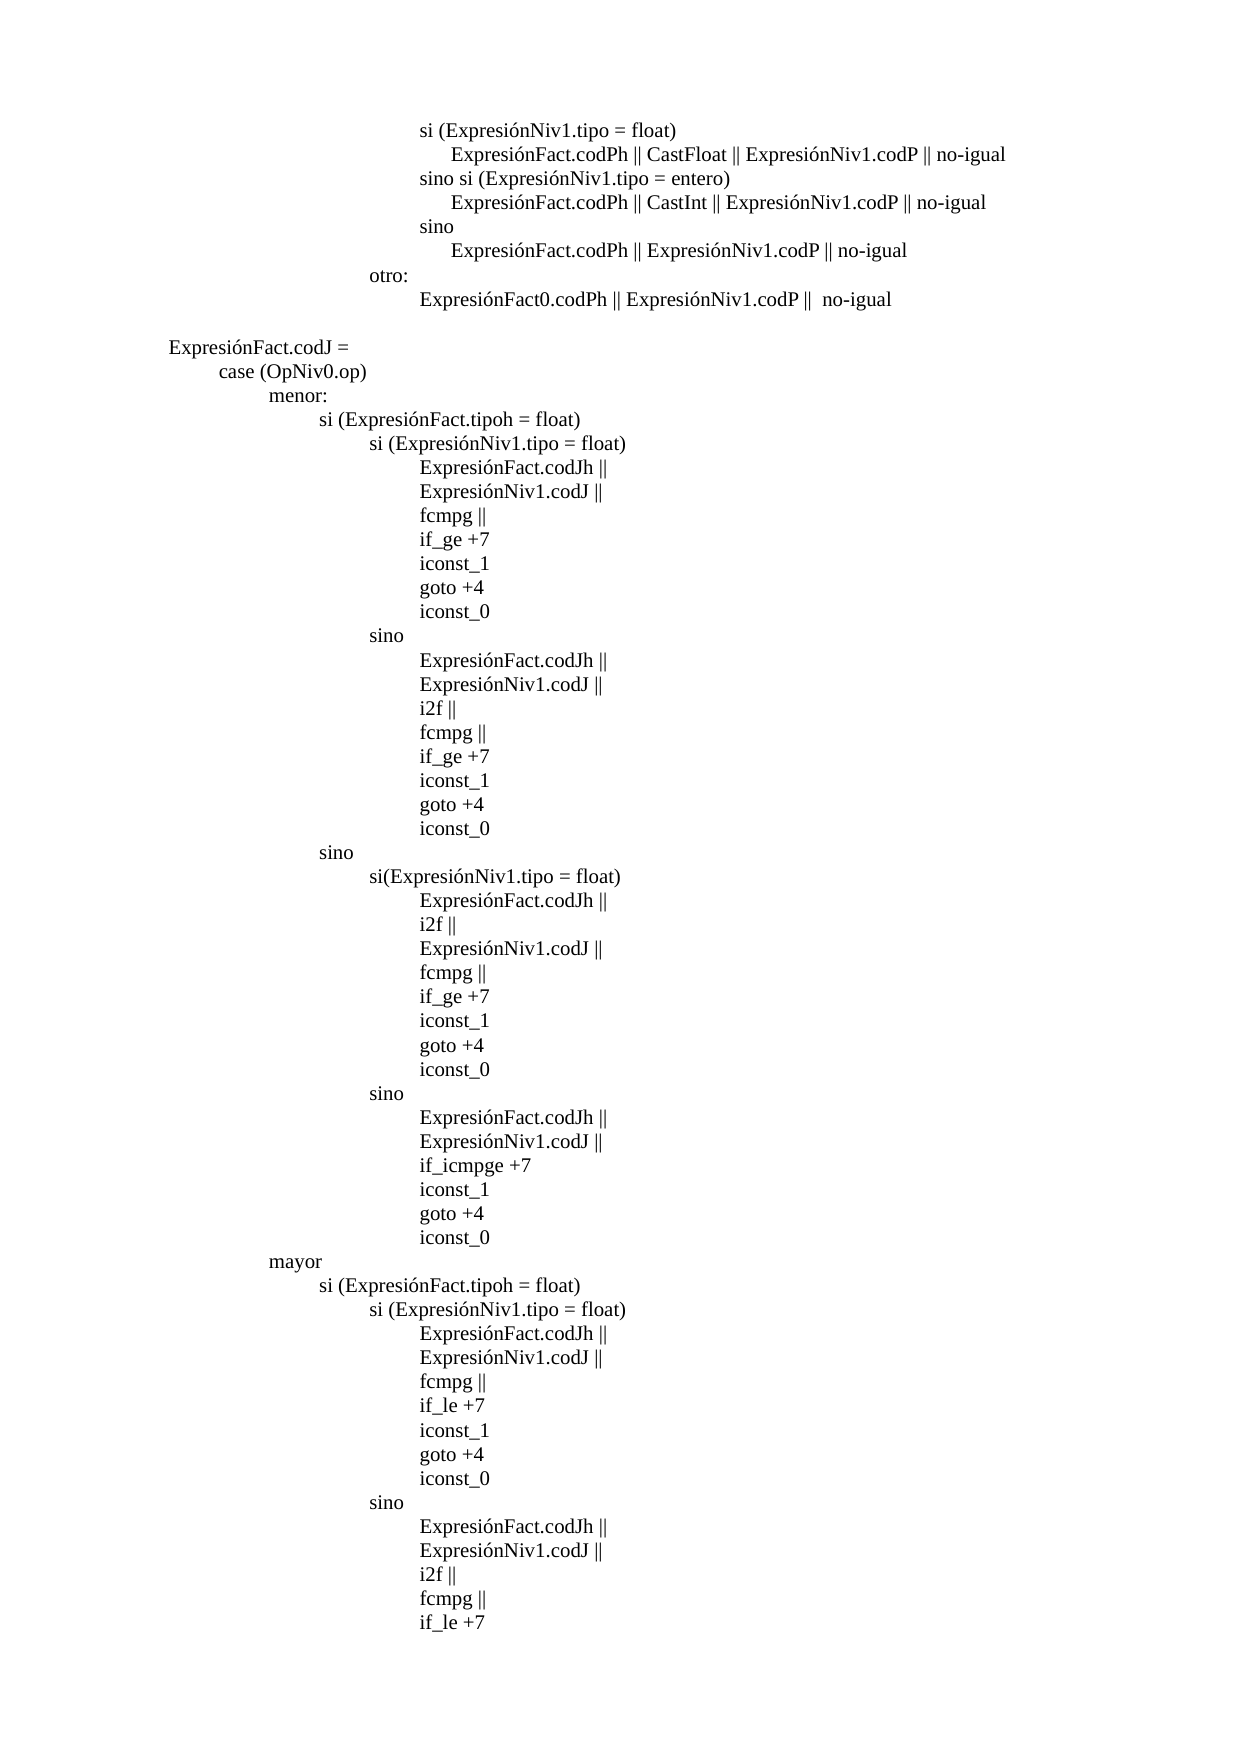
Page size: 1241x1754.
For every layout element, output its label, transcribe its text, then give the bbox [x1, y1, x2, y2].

text ExpresiónFact.codPh || CastFloat || ExpresiónNiv1.codP || no-igual [118, 142, 1122, 166]
text iconst_0 [118, 599, 1122, 623]
text otro: [118, 262, 1122, 287]
text ExpresiónFact.codJh || [118, 455, 1122, 479]
text ExpresiónFact.codJh || [118, 888, 1122, 912]
text if_ge +7 [118, 527, 1122, 551]
text si (ExpresiónNiv1.tipo = float) [118, 118, 1122, 142]
text si (ExpresiónFact.tipoh = float) [118, 407, 1122, 431]
text sino si (ExpresiónNiv1.tipo = entero) [118, 166, 1122, 190]
text i2f || [118, 696, 1122, 720]
text ExpresiónFact.codJh || [118, 1105, 1122, 1129]
text ExpresiónFact.codJ = [118, 335, 1122, 359]
text menor: [118, 383, 1122, 407]
text sino [118, 840, 1122, 864]
text mayor [118, 1249, 1122, 1273]
text iconst_1 [118, 551, 1122, 575]
text fcmpg || [118, 503, 1122, 527]
text ExpresiónFact0.codPh || ExpresiónNiv1.codP || no-igual [118, 287, 1122, 311]
text goto +4 [118, 1032, 1122, 1057]
text if_ge +7 [118, 744, 1122, 768]
text goto +4 [118, 575, 1122, 599]
text if_le +7 [118, 1610, 1122, 1634]
text fcmpg || [118, 1369, 1122, 1393]
text ExpresiónNiv1.codJ || [118, 1129, 1122, 1153]
text if_icmpge +7 [118, 1153, 1122, 1177]
text ExpresiónNiv1.codJ || [118, 672, 1122, 696]
text goto +4 [118, 1442, 1122, 1466]
text si(ExpresiónNiv1.tipo = float) [118, 864, 1122, 888]
text ExpresiónNiv1.codJ || [118, 1538, 1122, 1562]
text iconst_1 [118, 768, 1122, 792]
text goto +4 [118, 1201, 1122, 1225]
text iconst_0 [118, 1225, 1122, 1249]
text ExpresiónNiv1.codJ || [118, 1345, 1122, 1369]
text goto +4 [118, 792, 1122, 816]
text if_le +7 [118, 1393, 1122, 1417]
text sino [118, 1490, 1122, 1514]
text case (OpNiv0.op) [118, 359, 1122, 383]
text ExpresiónNiv1.codJ || [118, 479, 1122, 503]
text ExpresiónFact.codPh || CastInt || ExpresiónNiv1.codP || no-igual [118, 190, 1122, 214]
text ExpresiónNiv1.codJ || [118, 936, 1122, 960]
text sino [118, 1081, 1122, 1105]
text iconst_1 [118, 1008, 1122, 1032]
text fcmpg || [118, 1586, 1122, 1610]
text ExpresiónFact.codJh || [118, 1321, 1122, 1345]
text si (ExpresiónNiv1.tipo = float) [118, 1297, 1122, 1321]
text fcmpg || [118, 960, 1122, 984]
text i2f || [118, 1562, 1122, 1586]
text sino [118, 623, 1122, 647]
text iconst_1 [118, 1177, 1122, 1201]
text iconst_0 [118, 1466, 1122, 1490]
text if_ge +7 [118, 984, 1122, 1008]
text sino [118, 214, 1122, 238]
text ExpresiónFact.codJh || [118, 1514, 1122, 1538]
text si (ExpresiónNiv1.tipo = float) [118, 431, 1122, 455]
text ExpresiónFact.codJh || [118, 647, 1122, 672]
text fcmpg || [118, 720, 1122, 744]
text ExpresiónFact.codPh || ExpresiónNiv1.codP || no-igual [118, 238, 1122, 262]
text iconst_0 [118, 816, 1122, 840]
text si (ExpresiónFact.tipoh = float) [118, 1273, 1122, 1297]
text iconst_0 [118, 1057, 1122, 1081]
text iconst_1 [118, 1417, 1122, 1442]
text i2f || [118, 912, 1122, 936]
